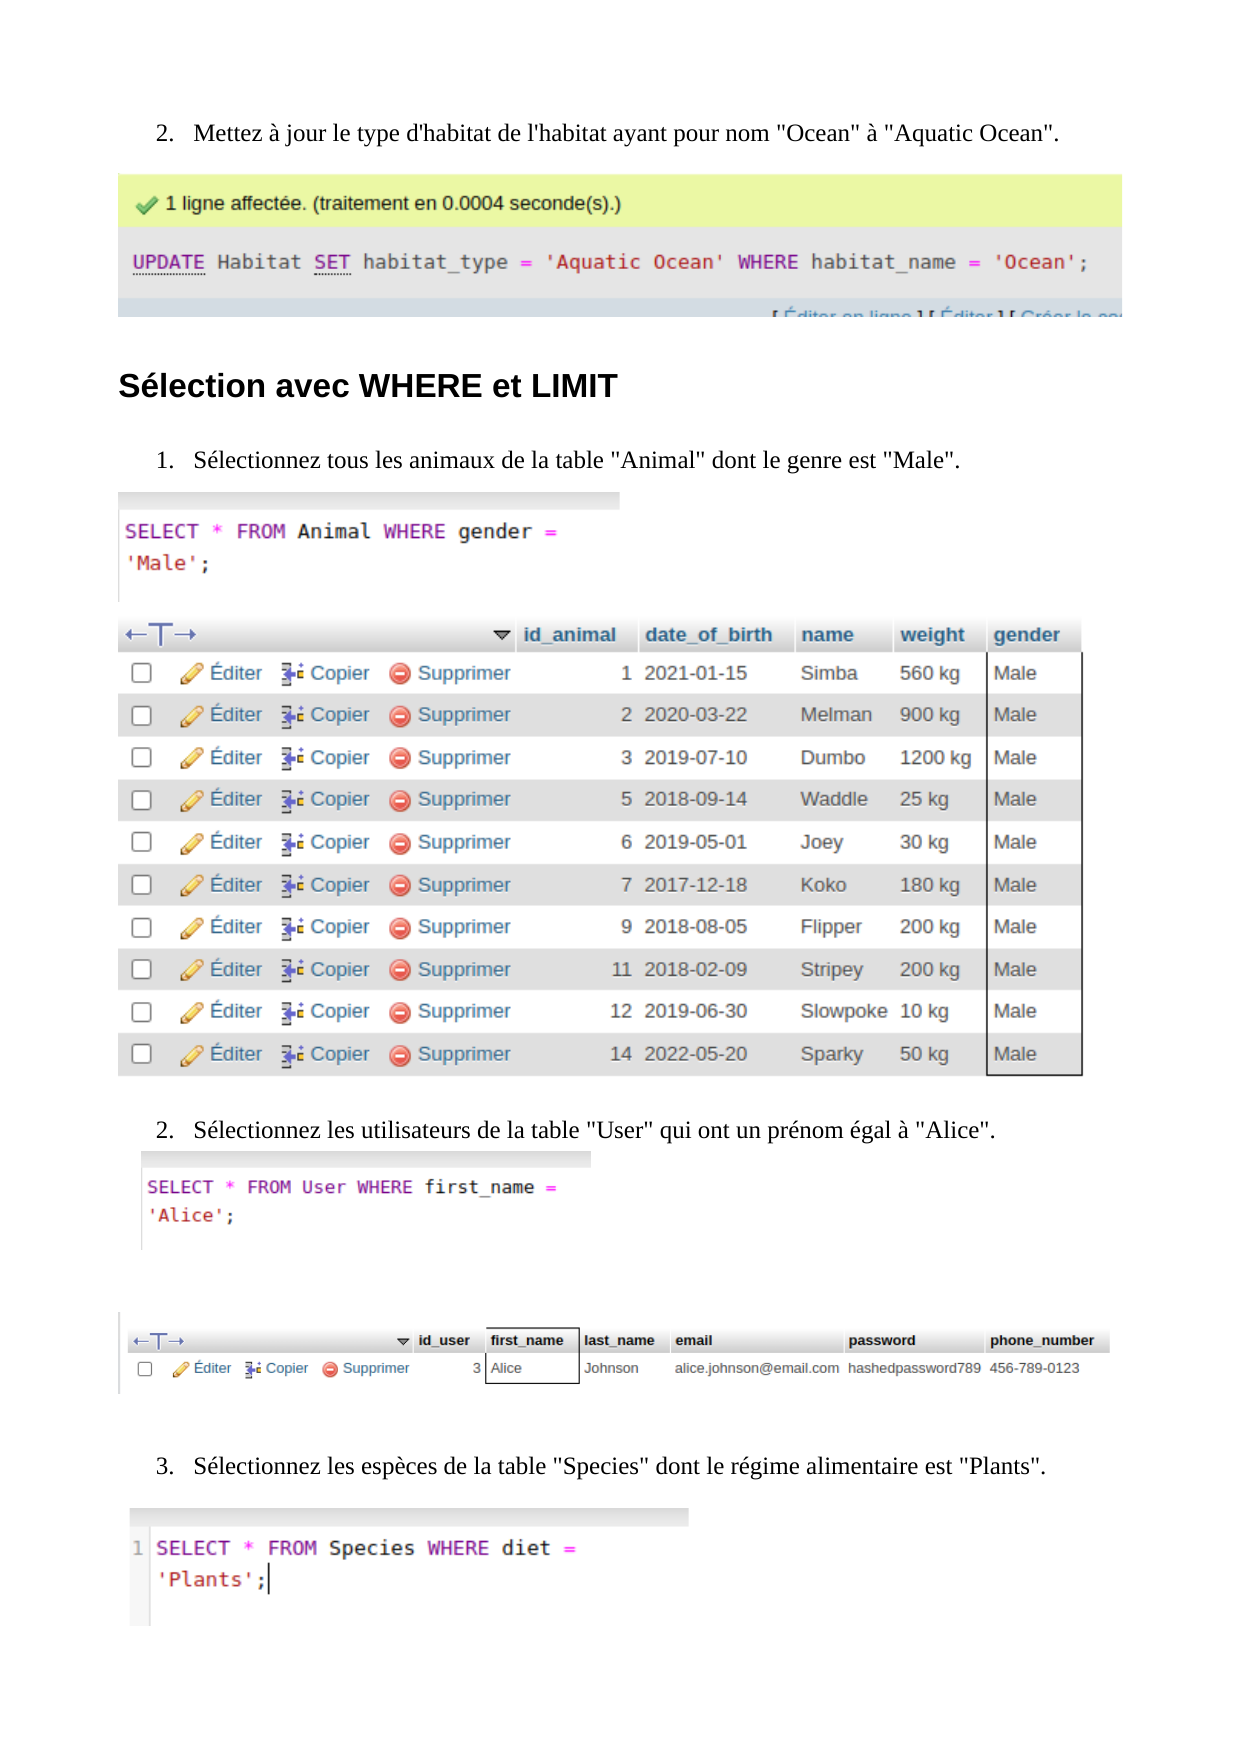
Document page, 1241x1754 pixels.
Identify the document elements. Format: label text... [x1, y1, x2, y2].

list Sélectionnez les espèces de la table "Species" dont le régime alimentaire est "Plants". [156, 1451, 1122, 1480]
list Mettez à jour le type d'habitat de l'habitat ayant pour nom "Ocean" à "Aquatic Ocean". [156, 118, 1122, 147]
list Sélectionnez tous les animaux de la table "Animal" dont le genre est "Male". [156, 446, 1122, 474]
list Sélectionnez les utilisateurs de la table "User" qui ont un prénom égal à "Alice". [156, 1115, 1122, 1144]
picture [118, 492, 1123, 1087]
picture [129, 1508, 689, 1626]
picture [118, 173, 1123, 317]
subtitle Sélection avec WHERE et LIMIT [118, 366, 1122, 404]
picture [118, 1312, 1123, 1394]
picture [141, 1151, 591, 1250]
